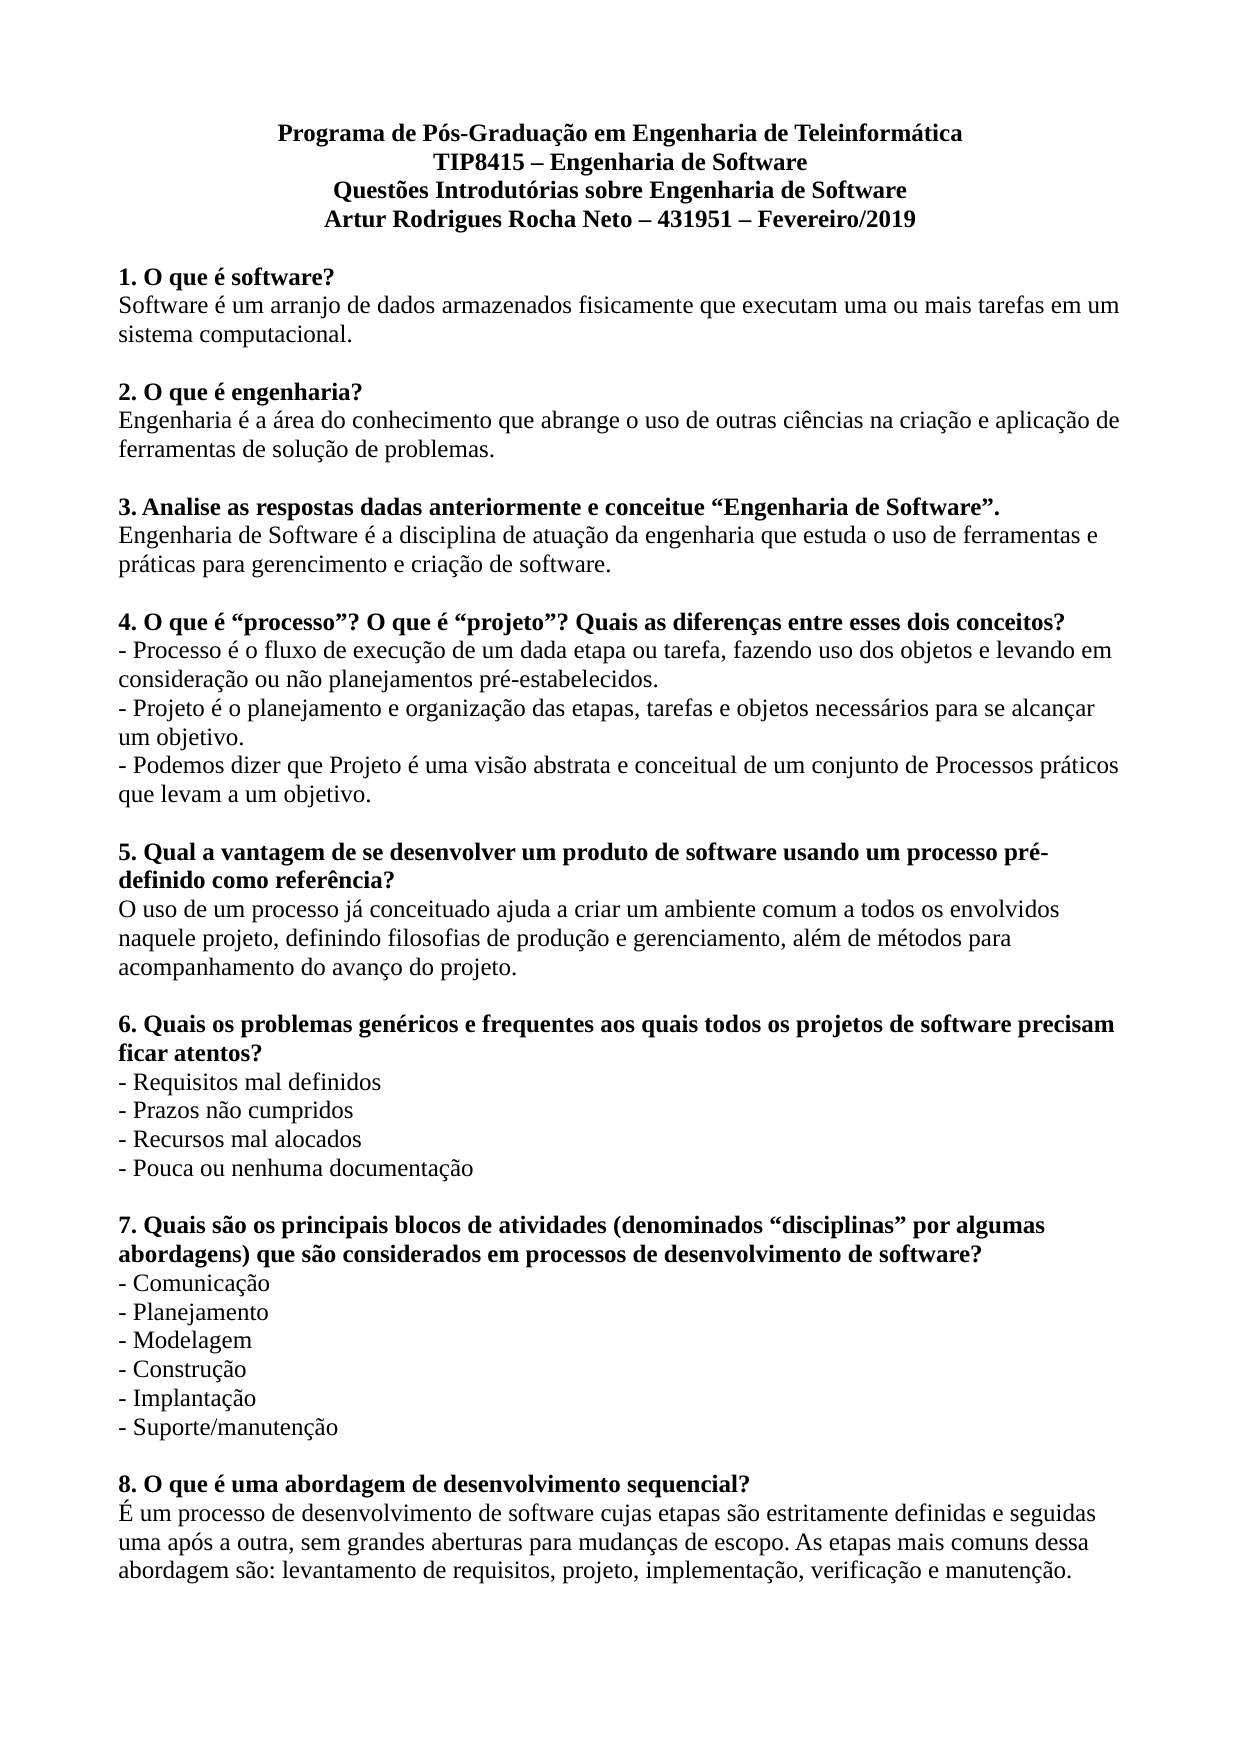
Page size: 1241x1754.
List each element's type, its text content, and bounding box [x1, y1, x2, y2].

text 3. Analise as respostas dadas anteriormente e conceitue “Engenharia de Software”. [118, 492, 1122, 521]
text TIP8415 – Engenharia de Software [118, 147, 1122, 176]
text - Projeto é o planejamento e organização das etapas, tarefas e objetos necessários para se alcançar um objetivo. [118, 693, 1122, 751]
text - Suporte/manutenção [118, 1412, 1122, 1441]
text Engenharia é a área do conhecimento que abrange o uso de outras ciências na criação e aplicação de ferramentas de solução de problemas. [118, 406, 1122, 463]
text - Modelagem [118, 1326, 1122, 1354]
text 5. Qual a vantagem de se desenvolver um produto de software usando um processo pré-definido como referência? [118, 837, 1122, 894]
text - Pouca ou nenhuma documentação [118, 1153, 1122, 1182]
text - Requisitos mal definidos [118, 1067, 1122, 1096]
text - Implantação [118, 1383, 1122, 1412]
text - Prazos não cumpridos [118, 1096, 1122, 1124]
text 4. O que é “processo”? O que é “projeto”? Quais as diferenças entre esses dois conceitos? [118, 607, 1122, 636]
text Software é um arranjo de dados armazenados fisicamente que executam uma ou mais tarefas em um sistema computacional. [118, 291, 1122, 348]
text - Comunicação [118, 1268, 1122, 1297]
text 6. Quais os problemas genéricos e frequentes aos quais todos os projetos de software precisam ficar atentos? [118, 1009, 1122, 1067]
text É um processo de desenvolvimento de software cujas etapas são estritamente definidas e seguidas uma após a outra, sem grandes aberturas para mudanças de escopo. As etapas mais comuns dessa abordagem são: levantamento de requisitos, projeto, implementação, verificação e manutenção. [118, 1498, 1122, 1584]
text Questões Introdutórias sobre Engenharia de Software [118, 176, 1122, 204]
text - Processo é o fluxo de execução de um dada etapa ou tarefa, fazendo uso dos objetos e levando em consideração ou não planejamentos pré-estabelecidos. [118, 636, 1122, 693]
text Engenharia de Software é a disciplina de atuação da engenharia que estuda o uso de ferramentas e práticas para gerencimento e criação de software. [118, 521, 1122, 578]
text 8. O que é uma abordagem de desenvolvimento sequencial? [118, 1469, 1122, 1498]
text 2. O que é engenharia? [118, 377, 1122, 406]
text - Podemos dizer que Projeto é uma visão abstrata e conceitual de um conjunto de Processos práticos que levam a um objetivo. [118, 751, 1122, 808]
text 7. Quais são os principais blocos de atividades (denominados “disciplinas” por algumas abordagens) que são considerados em processos de desenvolvimento de software? [118, 1211, 1122, 1268]
text Artur Rodrigues Rocha Neto – 431951 – Fevereiro/2019 [118, 204, 1122, 233]
text O uso de um processo já conceituado ajuda a criar um ambiente comum a todos os envolvidos naquele projeto, definindo filosofias de produção e gerenciamento, além de métodos para acompanhamento do avanço do projeto. [118, 894, 1122, 981]
text - Planejamento [118, 1297, 1122, 1326]
text 1. O que é software? [118, 262, 1122, 291]
text - Recursos mal alocados [118, 1124, 1122, 1153]
text Programa de Pós-Graduação em Engenharia de Teleinformática [118, 118, 1122, 147]
text - Construção [118, 1354, 1122, 1383]
